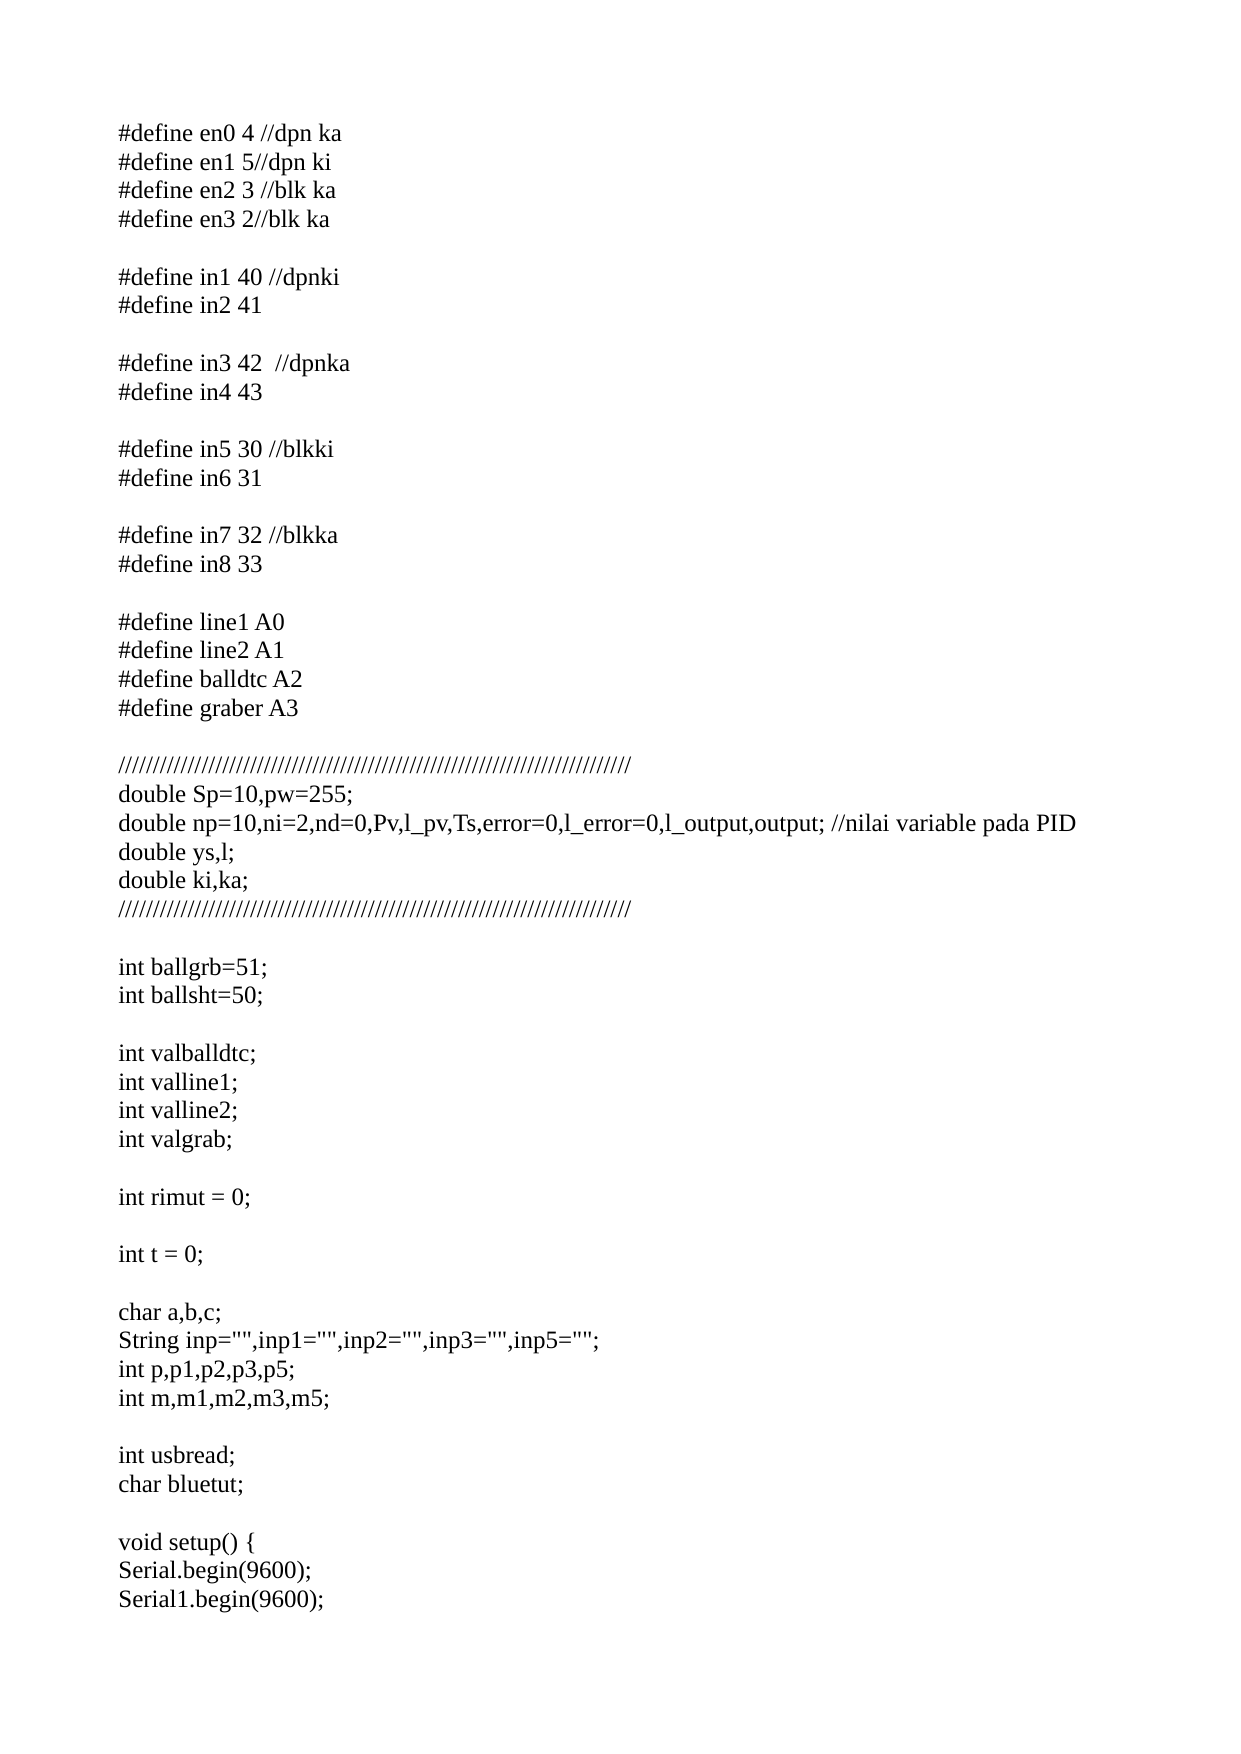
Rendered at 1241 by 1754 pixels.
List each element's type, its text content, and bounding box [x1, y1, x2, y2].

text int p,p1,p2,p3,p5; [118, 1354, 1122, 1383]
text int rimut = 0; [118, 1182, 1122, 1211]
text int ballgrb=51; [118, 952, 1122, 981]
text double np=10,ni=2,nd=0,Pv,l_pv,Ts,error=0,l_error=0,l_output,output; //nilai variable pada PID [118, 808, 1122, 837]
text #define in1 40 //dpnki [118, 262, 1122, 291]
text Serial.begin(9600); [118, 1556, 1122, 1584]
text String inp="",inp1="",inp2="",inp3="",inp5=""; [118, 1326, 1122, 1354]
text int m,m1,m2,m3,m5; [118, 1383, 1122, 1412]
text #define in7 32 //blkka [118, 521, 1122, 549]
text #define graber A3 [118, 693, 1122, 722]
text #define en0 4 //dpn ka [118, 118, 1122, 147]
text #define line2 A1 [118, 636, 1122, 664]
text double ys,l; [118, 837, 1122, 866]
text char a,b,c; [118, 1297, 1122, 1326]
text #define in8 33 [118, 549, 1122, 578]
text #define en3 2//blk ka [118, 204, 1122, 233]
text #define in5 30 //blkki [118, 434, 1122, 463]
text double Sp=10,pw=255; [118, 779, 1122, 808]
text #define line1 A0 [118, 607, 1122, 636]
text int usbread; [118, 1441, 1122, 1469]
text int t = 0; [118, 1239, 1122, 1268]
text #define in6 31 [118, 463, 1122, 492]
text #define balldtc A2 [118, 664, 1122, 693]
text void setup() { [118, 1527, 1122, 1556]
text int valballdtc; [118, 1038, 1122, 1067]
text int valline2; [118, 1096, 1122, 1124]
text #define in2 41 [118, 291, 1122, 319]
text #define in3 42 //dpnka [118, 348, 1122, 377]
text #define en1 5//dpn ki [118, 147, 1122, 176]
text ////////////////////////////////////////////////////////////////////////// [118, 894, 1122, 923]
text int ballsht=50; [118, 981, 1122, 1009]
text int valline1; [118, 1067, 1122, 1096]
text double ki,ka; [118, 866, 1122, 894]
text int valgrab; [118, 1124, 1122, 1153]
text #define in4 43 [118, 377, 1122, 406]
text char bluetut; [118, 1469, 1122, 1498]
text ////////////////////////////////////////////////////////////////////////// [118, 751, 1122, 779]
text #define en2 3 //blk ka [118, 176, 1122, 204]
text Serial1.begin(9600); [118, 1584, 1122, 1613]
